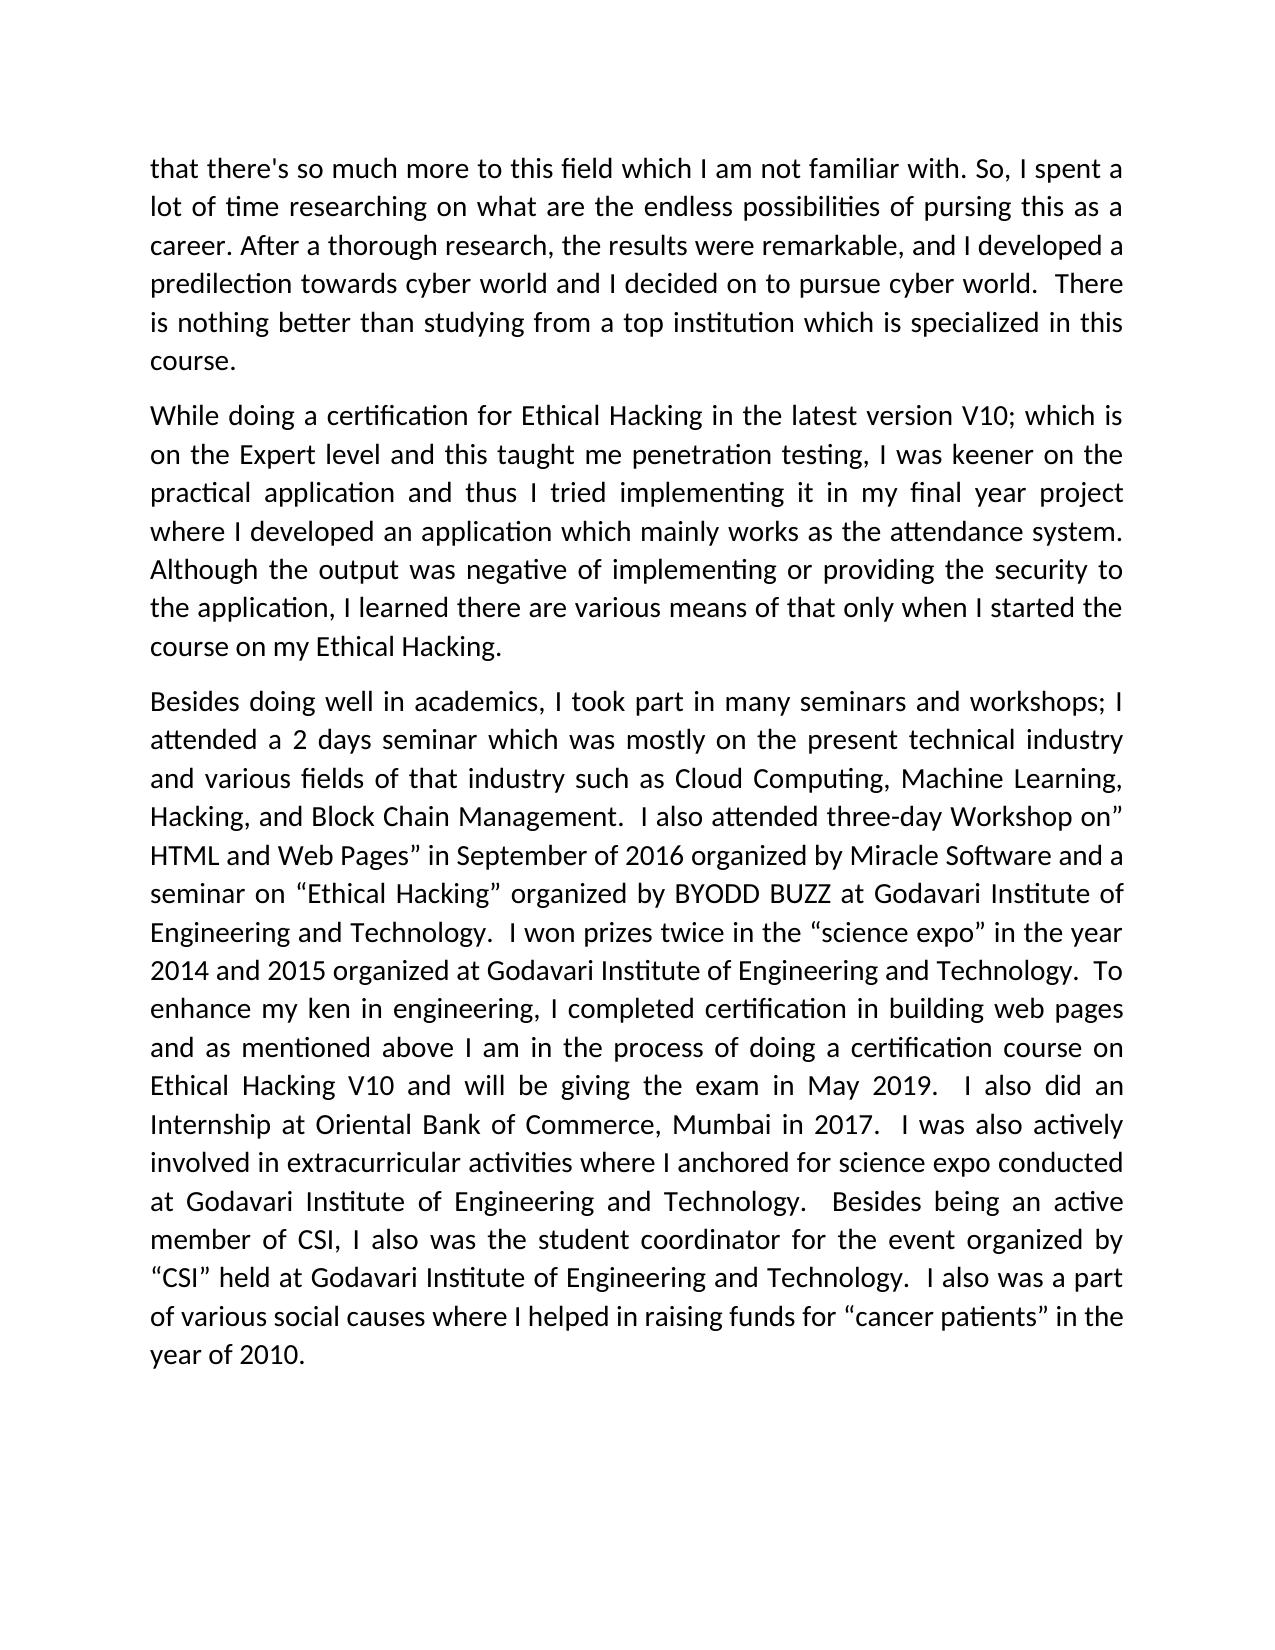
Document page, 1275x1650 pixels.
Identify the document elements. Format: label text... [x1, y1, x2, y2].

text While doing a certification for Ethical Hacking in the latest version V10; which is on the Expert level and this taught me penetration testing, I was keener on the practical application and thus I tried implementing it in my final year project where I developed an application which mainly works as the attendance system. Although the output was negative of implementing or providing the security to the application, I learned there are various means of that only when I started the course on my Ethical Hacking. [150, 397, 1125, 663]
text that there's so much more to this field which I am not familiar with. So, I spent a lot of time researching on what are the endless possibilities of pursing this as a career. After a thorough research, the results were remarkable, and I developed a predilection towards cyber world and I decided on to pursue cyber world. There is nothing better than studying from a top institution which is specialized in this course. [150, 150, 1125, 378]
text Besides doing well in academics, I took part in many seminars and workshops; I attended a 2 days seminar which was mostly on the present technical industry and various fields of that industry such as Cloud Computing, Machine Learning, Hacking, and Block Chain Management. I also attended three-day Workshop on” HTML and Web Pages” in September of 2016 organized by Miracle Software and a seminar on “Ethical Hacking” organized by BYODD BUZZ at Godavari Institute of Engineering and Technology. I won prizes twice in the “science expo” in the year 2014 and 2015 organized at Godavari Institute of Engineering and Technology. To enhance my ken in engineering, I completed certification in building web pages and as mentioned above I am in the process of doing a certification course on Ethical Hacking V10 and will be giving the exam in May 2019. I also did an Internship at Oriental Bank of Commerce, Mumbai in 2017. I was also actively involved in extracurricular activities where I anchored for science expo conducted at Godavari Institute of Engineering and Technology. Besides being an active member of CSI, I also was the student coordinator for the event organized by “CSI” held at Godavari Institute of Engineering and Technology. I also was a part of various social causes where I helped in raising funds for “cancer patients” in the year of 2010. [150, 683, 1125, 1372]
